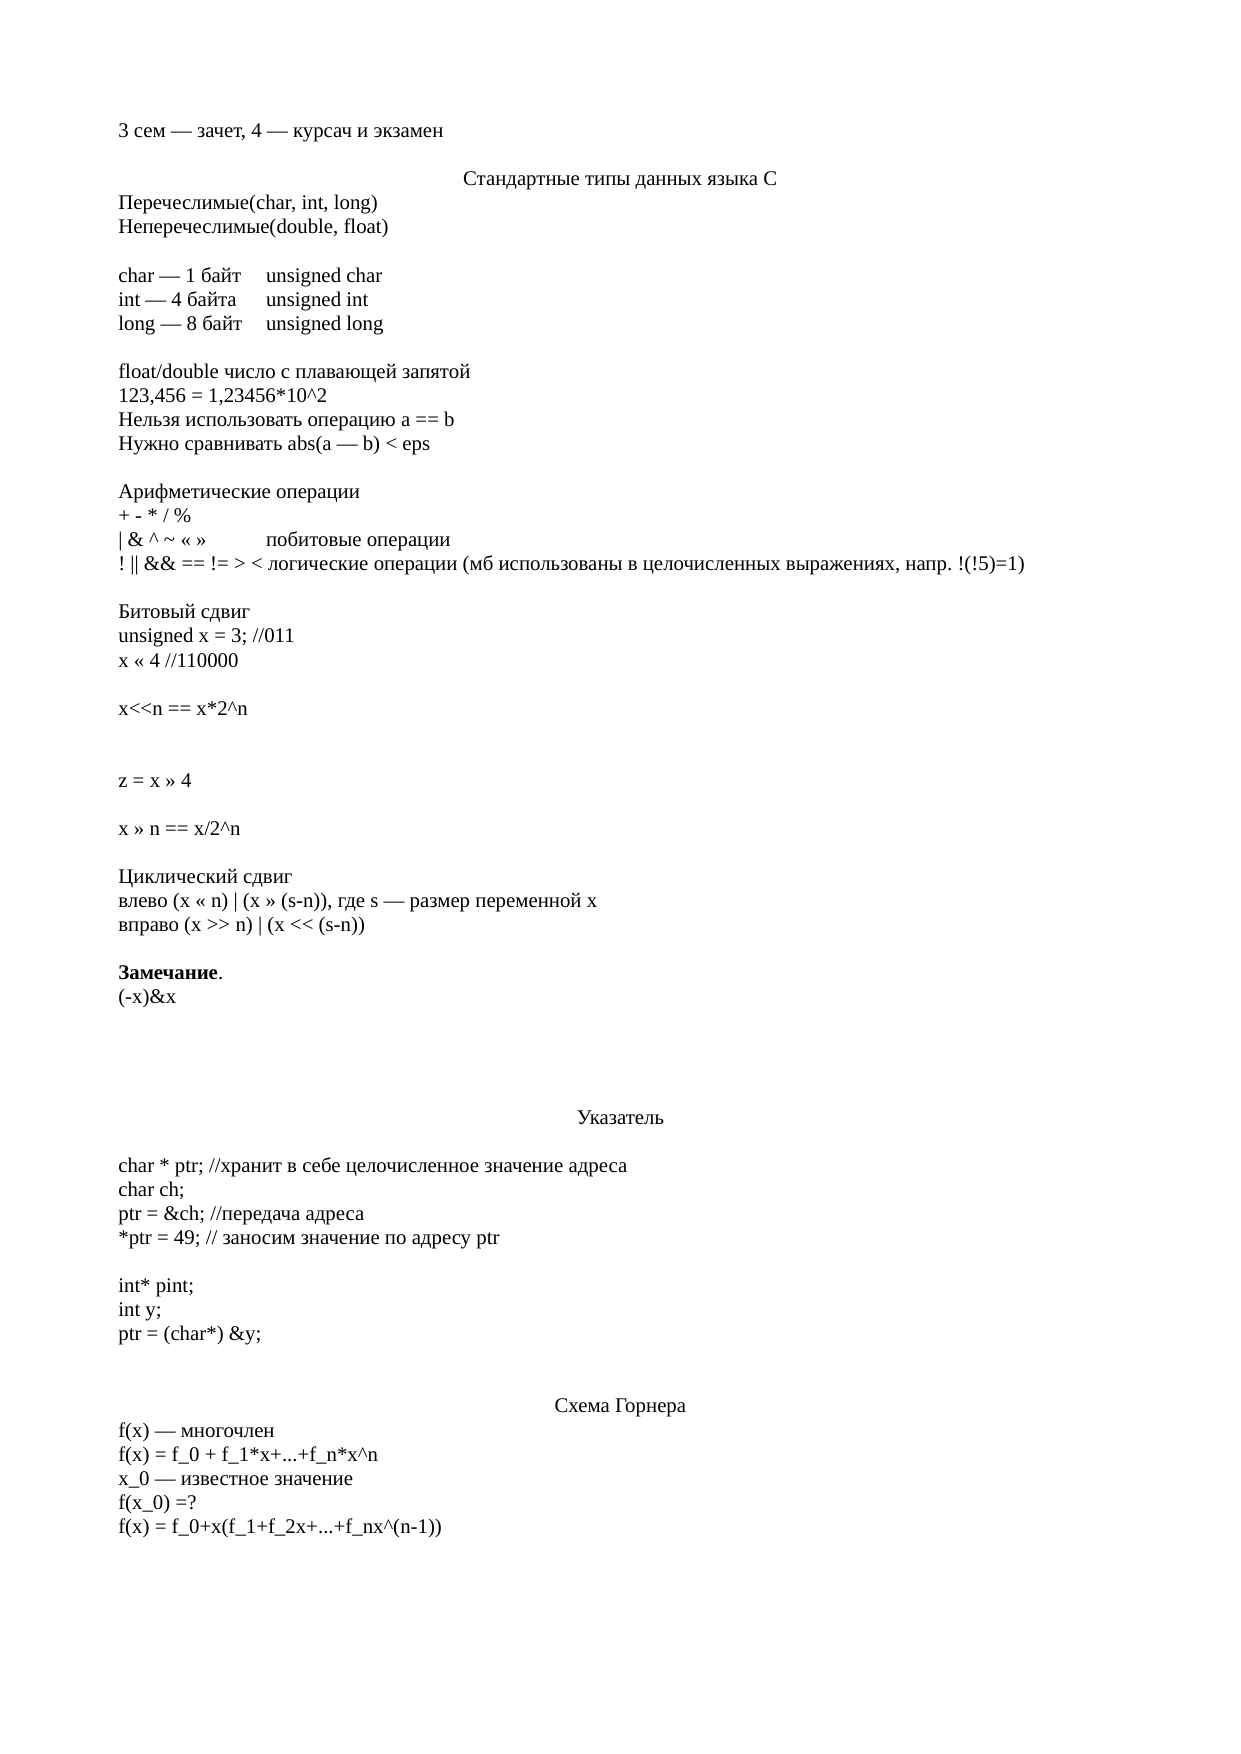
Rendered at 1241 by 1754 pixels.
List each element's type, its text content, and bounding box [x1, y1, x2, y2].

text Нужно сравнивать abs(a — b) < eps [118, 431, 1122, 455]
text (-x)&x [118, 984, 1122, 1008]
text Указатель [118, 1105, 1122, 1129]
text char — 1 байт unsigned char [118, 262, 1122, 287]
text x_0 — известное значение [118, 1466, 1122, 1490]
text int* pint; [118, 1273, 1122, 1297]
text *ptr = 49; // заносим значение по адресу ptr [118, 1225, 1122, 1249]
text f(x) = f_0+x(f_1+f_2x+...+f_nx^(n-1)) [118, 1514, 1122, 1538]
text x « 4 //110000 [118, 647, 1122, 672]
text x » n == x/2^n [118, 816, 1122, 840]
text Битовый сдвиг [118, 599, 1122, 623]
text f(x_0) =? [118, 1490, 1122, 1514]
text Нельзя использовать операцию a == b [118, 407, 1122, 431]
text Арифметические операции [118, 479, 1122, 503]
text 123,456 = 1,23456*10^2 [118, 383, 1122, 407]
text z = x » 4 [118, 768, 1122, 792]
text ptr = (char*) &y; [118, 1321, 1122, 1345]
text float/double число с плавающей запятой [118, 359, 1122, 383]
text f(x) = f_0 + f_1*x+...+f_n*x^n [118, 1442, 1122, 1466]
text x<<n == x*2^n [118, 696, 1122, 720]
text вправо (x >> n) | (x << (s-n)) [118, 912, 1122, 936]
text char ch; [118, 1177, 1122, 1201]
text Перечеслимые(char, int, long) [118, 190, 1122, 214]
text Схема Горнера [118, 1393, 1122, 1417]
text ! || && == != > < логические операции (мб использованы в целочисленных выражениях, напр. !(!5)=1) [118, 551, 1122, 575]
text влево (x « n) | (x » (s-n)), где s — размер переменной x [118, 888, 1122, 912]
text | & ^ ~ « » побитовые операции [118, 527, 1122, 551]
text Стандартные типы данных языка С [118, 166, 1122, 190]
text 3 сем — зачет, 4 — курсач и экзамен [118, 118, 1122, 142]
text unsigned x = 3; //011 [118, 623, 1122, 647]
text f(x) — многочлен [118, 1417, 1122, 1442]
text + - * / % [118, 503, 1122, 527]
text Циклический сдвиг [118, 864, 1122, 888]
text long — 8 байт unsigned long [118, 311, 1122, 335]
text char * ptr; //хранит в себе целочисленное значение адреса [118, 1153, 1122, 1177]
text Замечание. [118, 960, 1122, 984]
text int — 4 байта unsigned int [118, 287, 1122, 311]
text Неперечеслимые(double, float) [118, 214, 1122, 238]
text ptr = &ch; //передача адреса [118, 1201, 1122, 1225]
text int y; [118, 1297, 1122, 1321]
